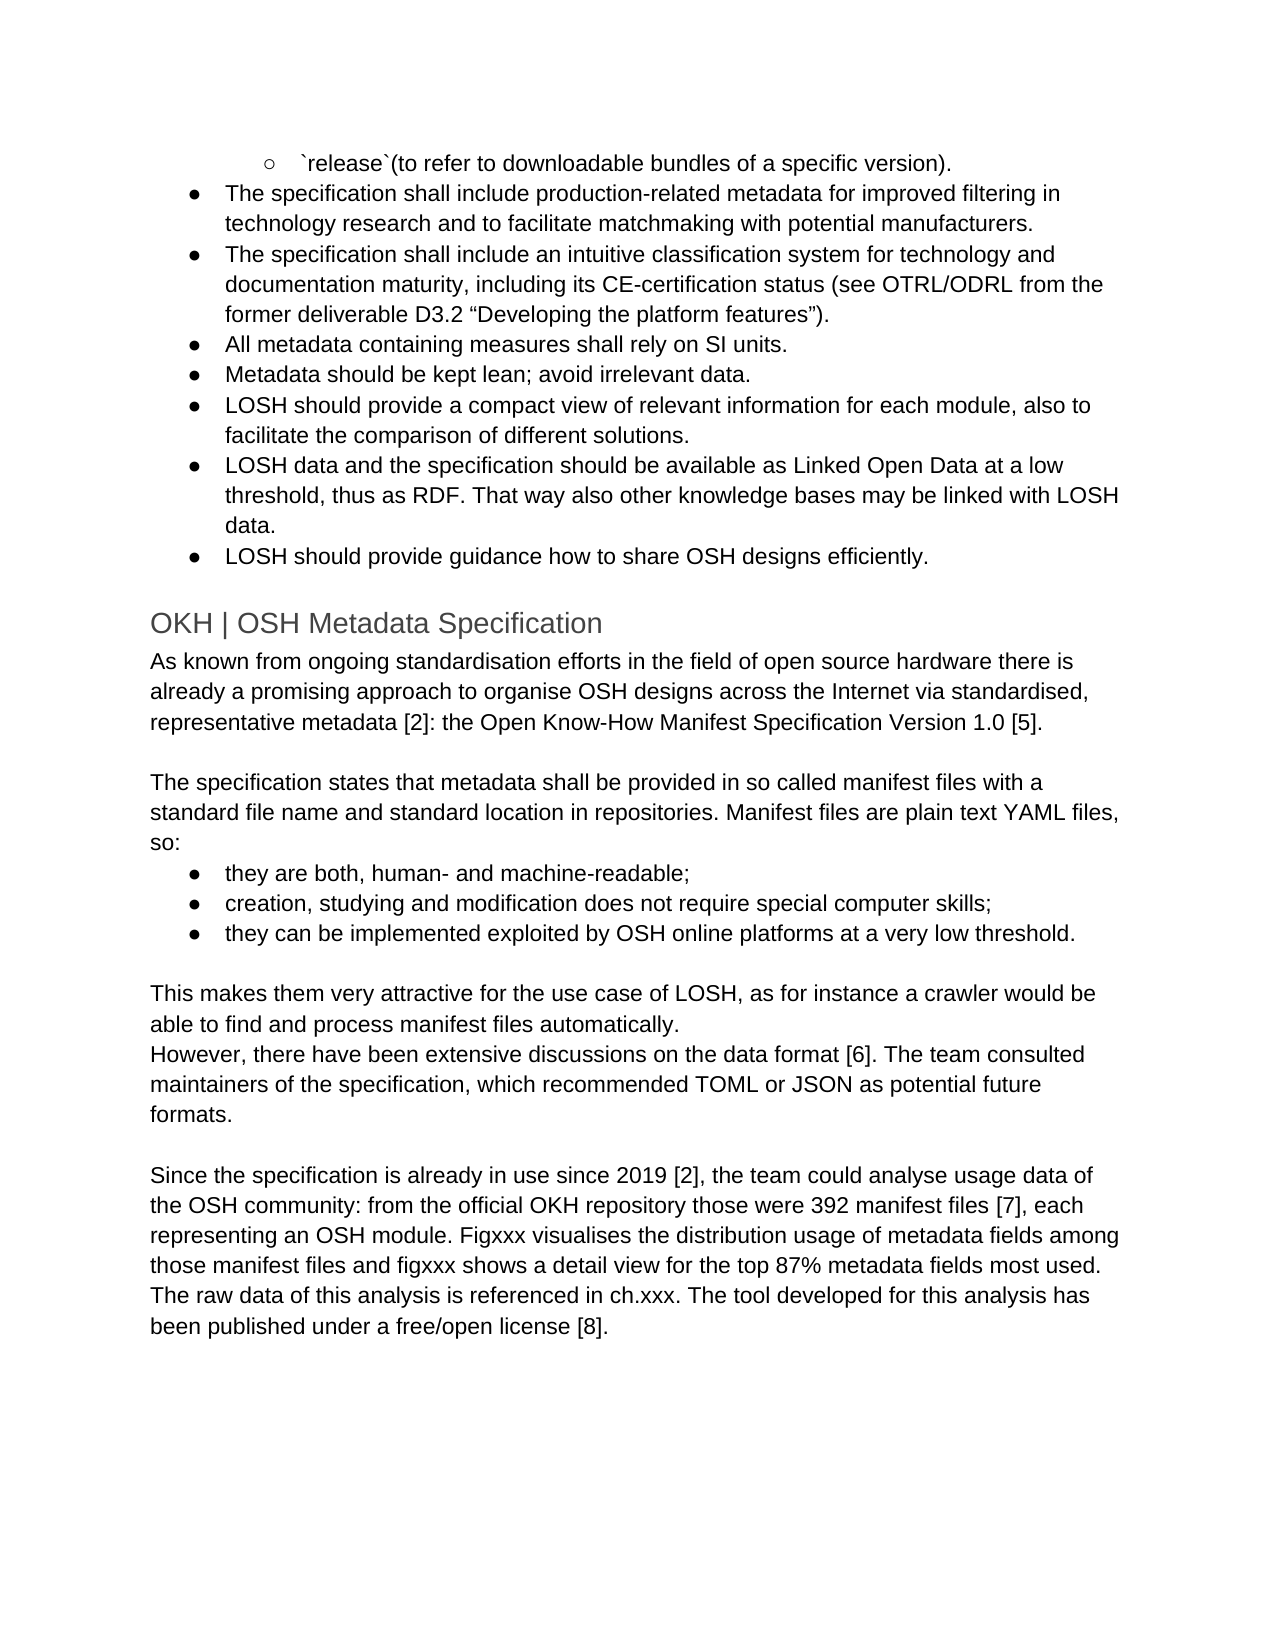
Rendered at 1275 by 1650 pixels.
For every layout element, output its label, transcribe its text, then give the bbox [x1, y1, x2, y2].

list All metadata containing measures shall rely on SI units. [187, 331, 1125, 358]
list `release`(to refer to downloadable bundles of a specific version). [262, 150, 1125, 176]
list Metadata should be kept lean; avoid irrelevant data. [187, 361, 1125, 388]
text As known from ongoing standardisation efforts in the field of open source hardware there is already a promising approach to organise OSH designs across the Internet via standardised, representative metadata [2]: the Open Know-How Manifest Specification Version 1.0 [5]. [150, 648, 1125, 735]
list The specification shall include production-related metadata for improved filtering in technology research and to facilitate matchmaking with potential manufacturers. [187, 180, 1125, 237]
list creation, studying and modification does not require special computer skills; [187, 890, 1125, 916]
text The specification states that metadata shall be provided in so called manifest files with a standard file name and standard location in repositories. Manifest files are plain text YAML files, so: [150, 769, 1125, 856]
list they are both, human- and machine-readable; [187, 859, 1125, 886]
list LOSH data and the specification should be available as Linked Open Data at a low threshold, thus as RDF. That way also other knowledge bases may be linked with LOSH data. [187, 452, 1125, 539]
list they can be implemented exploited by OSH online platforms at a very low threshold. [187, 920, 1125, 946]
list The specification shall include an intuitive classification system for technology and documentation maturity, including its CE-certification status (see OTRL/ODRL from the former deliverable D3.2 “Developing the platform features”). [187, 241, 1125, 327]
subtitle OKH | OSH Metadata Specification [150, 606, 1125, 640]
list LOSH should provide a compact view of relevant information for each module, also to facilitate the comparison of different solutions. [187, 392, 1125, 448]
list LOSH should provide guidance how to share OSH designs efficiently. [187, 543, 1125, 569]
text This makes them very attractive for the use case of LOSH, as for instance a crawler would be able to find and process manifest files automatically. However, there have been extensive discussions on the data format [6]. The team consulted maintainers of the specification, which recommended TOML or JSON as potential future formats. [150, 980, 1125, 1128]
text Since the specification is already in use since 2019 [2], the team could analyse usage data of the OSH community: from the official OKH repository those were 392 manifest files [7], each representing an OSH module. Figxxx visualises the distribution usage of metadata fields among those manifest files and figxxx shows a detail view for the top 87% metadata fields most used. The raw data of this analysis is referenced in ch.xxx. The tool developed for this analysis has been published under a free/open license [8]. [150, 1162, 1125, 1339]
